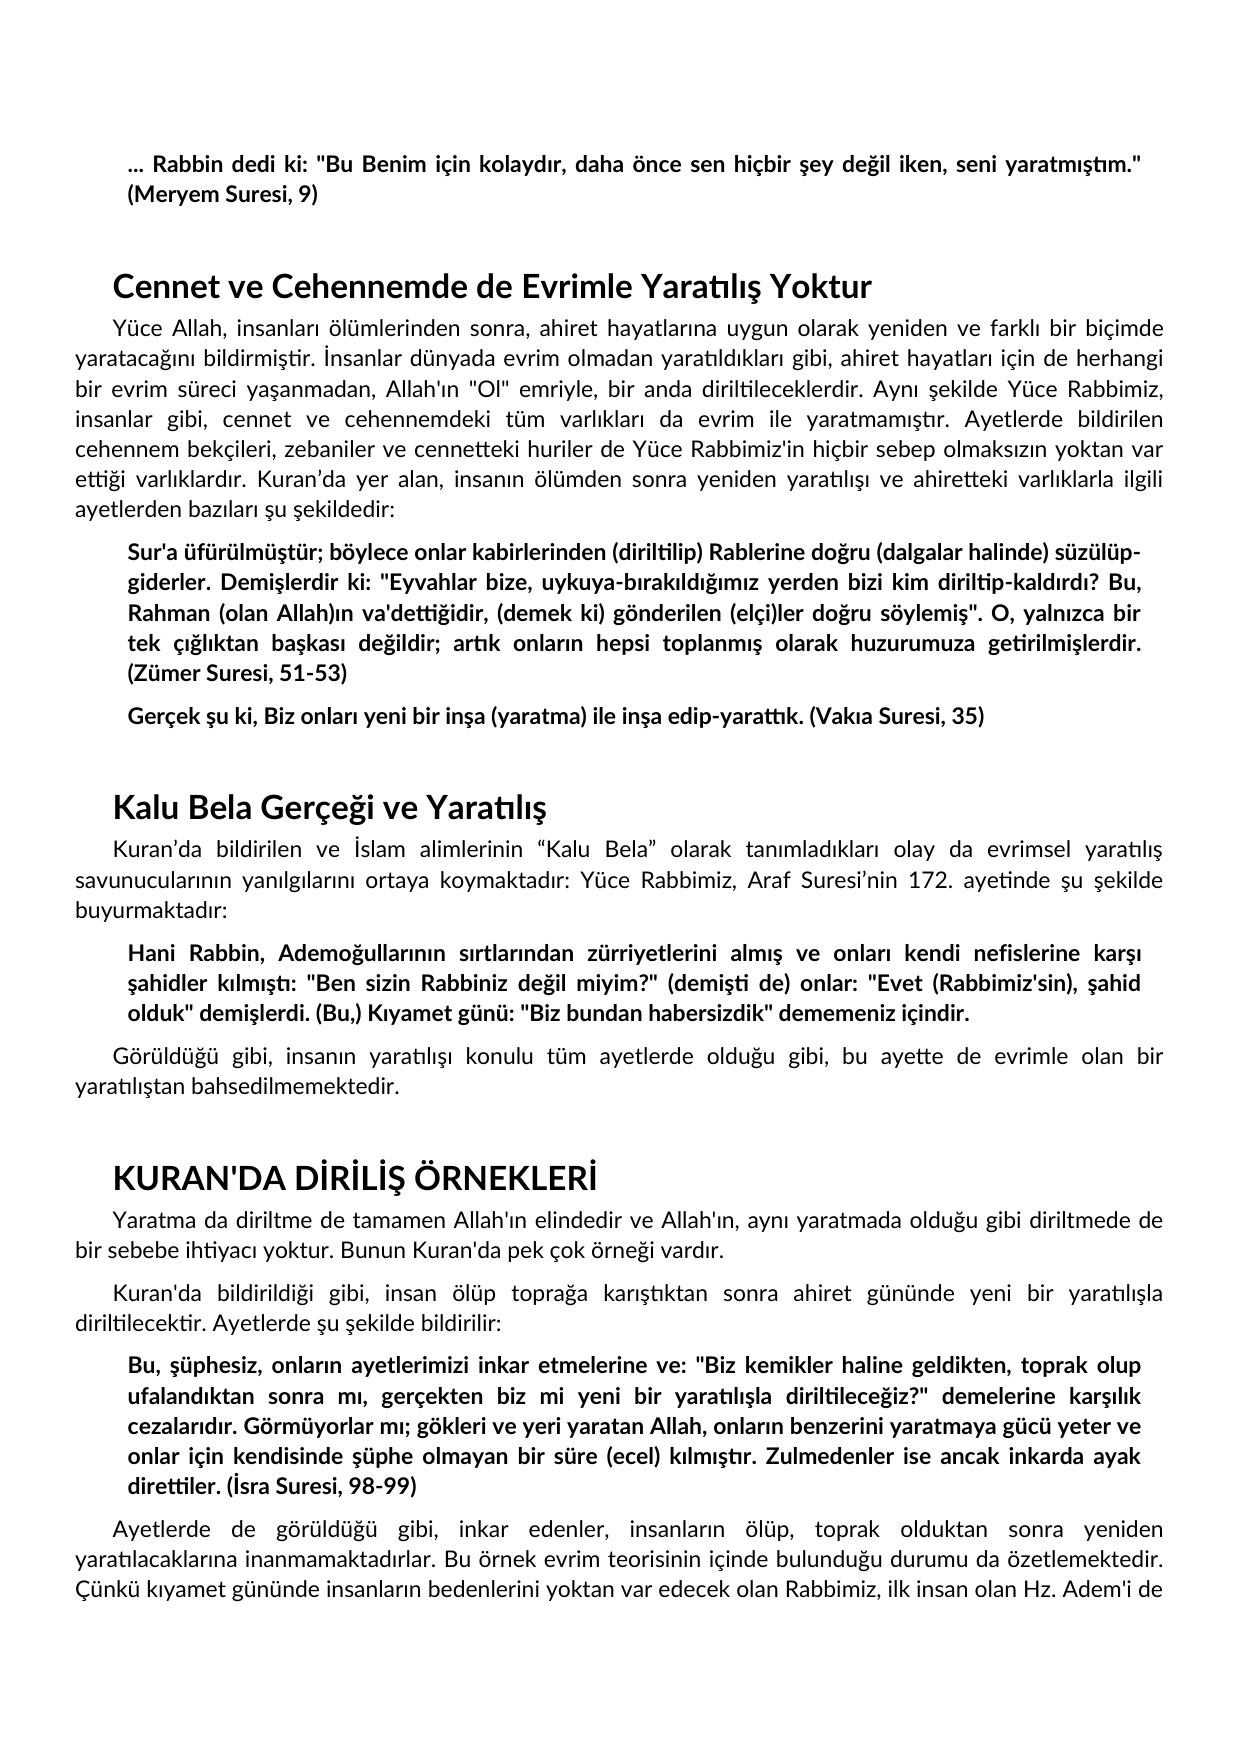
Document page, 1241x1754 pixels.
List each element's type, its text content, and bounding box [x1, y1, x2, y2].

text Hani Rabbin, Ademoğullarının sırtlarından zürriyetlerini almış ve onları kendi nefislerine karşı şahidler kılmıştı: "Ben sizin Rabbiniz değil miyim?" (demişti de) onlar: "Evet (Rabbimiz'sin), şahid olduk" demişlerdi. (Bu,) Kıyamet günü: "Biz bundan habersizdik" dememeniz içindir. [127, 938, 1143, 1026]
text Kuran'da bildirildiği gibi, insan ölüp toprağa karıştıktan sonra ahiret gününde yeni bir yaratılışla diriltilecektir. Ayetlerde şu şekilde bildirilir: [75, 1278, 1165, 1336]
text Sur'a üfürülmüştür; böylece onlar kabirlerinden (diriltilip) Rablerine doğru (dalgalar halinde) süzülüp-giderler. Demişlerdir ki: "Eyvahlar bize, uykuya-bırakıldığımız yerden bizi kim diriltip-kaldırdı? Bu, Rahman (olan Allah)ın va'dettiğidir, (demek ki) gönderilen (elçi)ler doğru söylemiş". O, yalnızca bir tek çığlıktan başkası değildir; artık onların hepsi toplanmış olarak huzurumuza getirilmişlerdir. (Zümer Suresi, 51-53) [127, 538, 1143, 686]
text ... Rabbin dedi ki: "Bu Benim için kolaydır, daha önce sen hiçbir şey değil iken, seni yaratmıştım." (Meryem Suresi, 9) [127, 150, 1143, 208]
text Kuran’da bildirilen ve İslam alimlerinin “Kalu Bela” olarak tanımladıkları olay da evrimsel yaratılış savunucularının yanılgılarını ortaya koymaktadır: Yüce Rabbimiz, Araf Suresi’nin 172. ayetinde şu şekilde buyurmaktadır: [75, 835, 1165, 923]
text Bu, şüphesiz, onların ayetlerimizi inkar etmelerine ve: "Biz kemikler haline geldikten, toprak olup ufalandıktan sonra mı, gerçekten biz mi yeni bir yaratılışla diriltileceğiz?" demelerine karşılık cezalarıdır. Görmüyorlar mı; gökleri ve yeri yaratan Allah, onların benzerini yaratmaya gücü yeter ve onlar için kendisinde şüphe olmayan bir süre (ecel) kılmıştır. Zulmedenler ise ancak inkarda ayak direttiler. (İsra Suresi, 98-99) [127, 1351, 1143, 1499]
text Yüce Allah, insanları ölümlerinden sonra, ahiret hayatlarına uygun olarak yeniden ve farklı bir biçimde yaratacağını bildirmiştir. İnsanlar dünyada evrim olmadan yaratıldıkları gibi, ahiret hayatları için de herhangi bir evrim süreci yaşanmadan, Allah'ın "Ol" emriyle, bir anda diriltileceklerdir. Aynı şekilde Yüce Rabbimiz, insanlar gibi, cennet ve cehennemdeki tüm varlıkları da evrim ile yaratmamıştır. Ayetlerde bildirilen cehennem bekçileri, zebaniler ve cennetteki huriler de Yüce Rabbimiz'in hiçbir sebep olmaksızın yoktan var ettiği varlıklardır. Kuran’da yer alan, insanın ölümden sonra yeniden yaratılışı ve ahiretteki varlıklarla ilgili ayetlerden bazıları şu şekildedir: [75, 314, 1165, 523]
text Ayetlerde de görüldüğü gibi, inkar edenler, insanların ölüp, toprak olduktan sonra yeniden yaratılacaklarına inanmamaktadırlar. Bu örnek evrim teorisinin içinde bulunduğu durumu da özetlemektedir. Çünkü kıyamet gününde insanların bedenlerini yoktan var edecek olan Rabbimiz, ilk insan olan Hz. Adem'i de [75, 1515, 1165, 1603]
text Gerçek şu ki, Biz onları yeni bir inşa (yaratma) ile inşa edip-yarattık. (Vakıa Suresi, 35) [127, 701, 1143, 729]
text Yaratma da diriltme de tamamen Allah'ın elindedir ve Allah'ın, aynı yaratmada olduğu gibi diriltmede de bir sebebe ihtiyacı yoktur. Bunun Kuran'da pek çok örneği vardır. [75, 1205, 1165, 1263]
subtitle Kalu Bela Gerçeği ve Yaratılış [112, 787, 1165, 827]
subtitle Cennet ve Cehennemde de Evrimle Yaratılış Yoktur [112, 266, 1165, 306]
text Görüldüğü gibi, insanın yaratılışı konulu tüm ayetlerde olduğu gibi, bu ayette de evrimle olan bir yaratılıştan bahsedilmemektedir. [75, 1041, 1165, 1099]
subtitle KURAN'DA DİRİLİŞ ÖRNEKLERİ [112, 1157, 1165, 1197]
